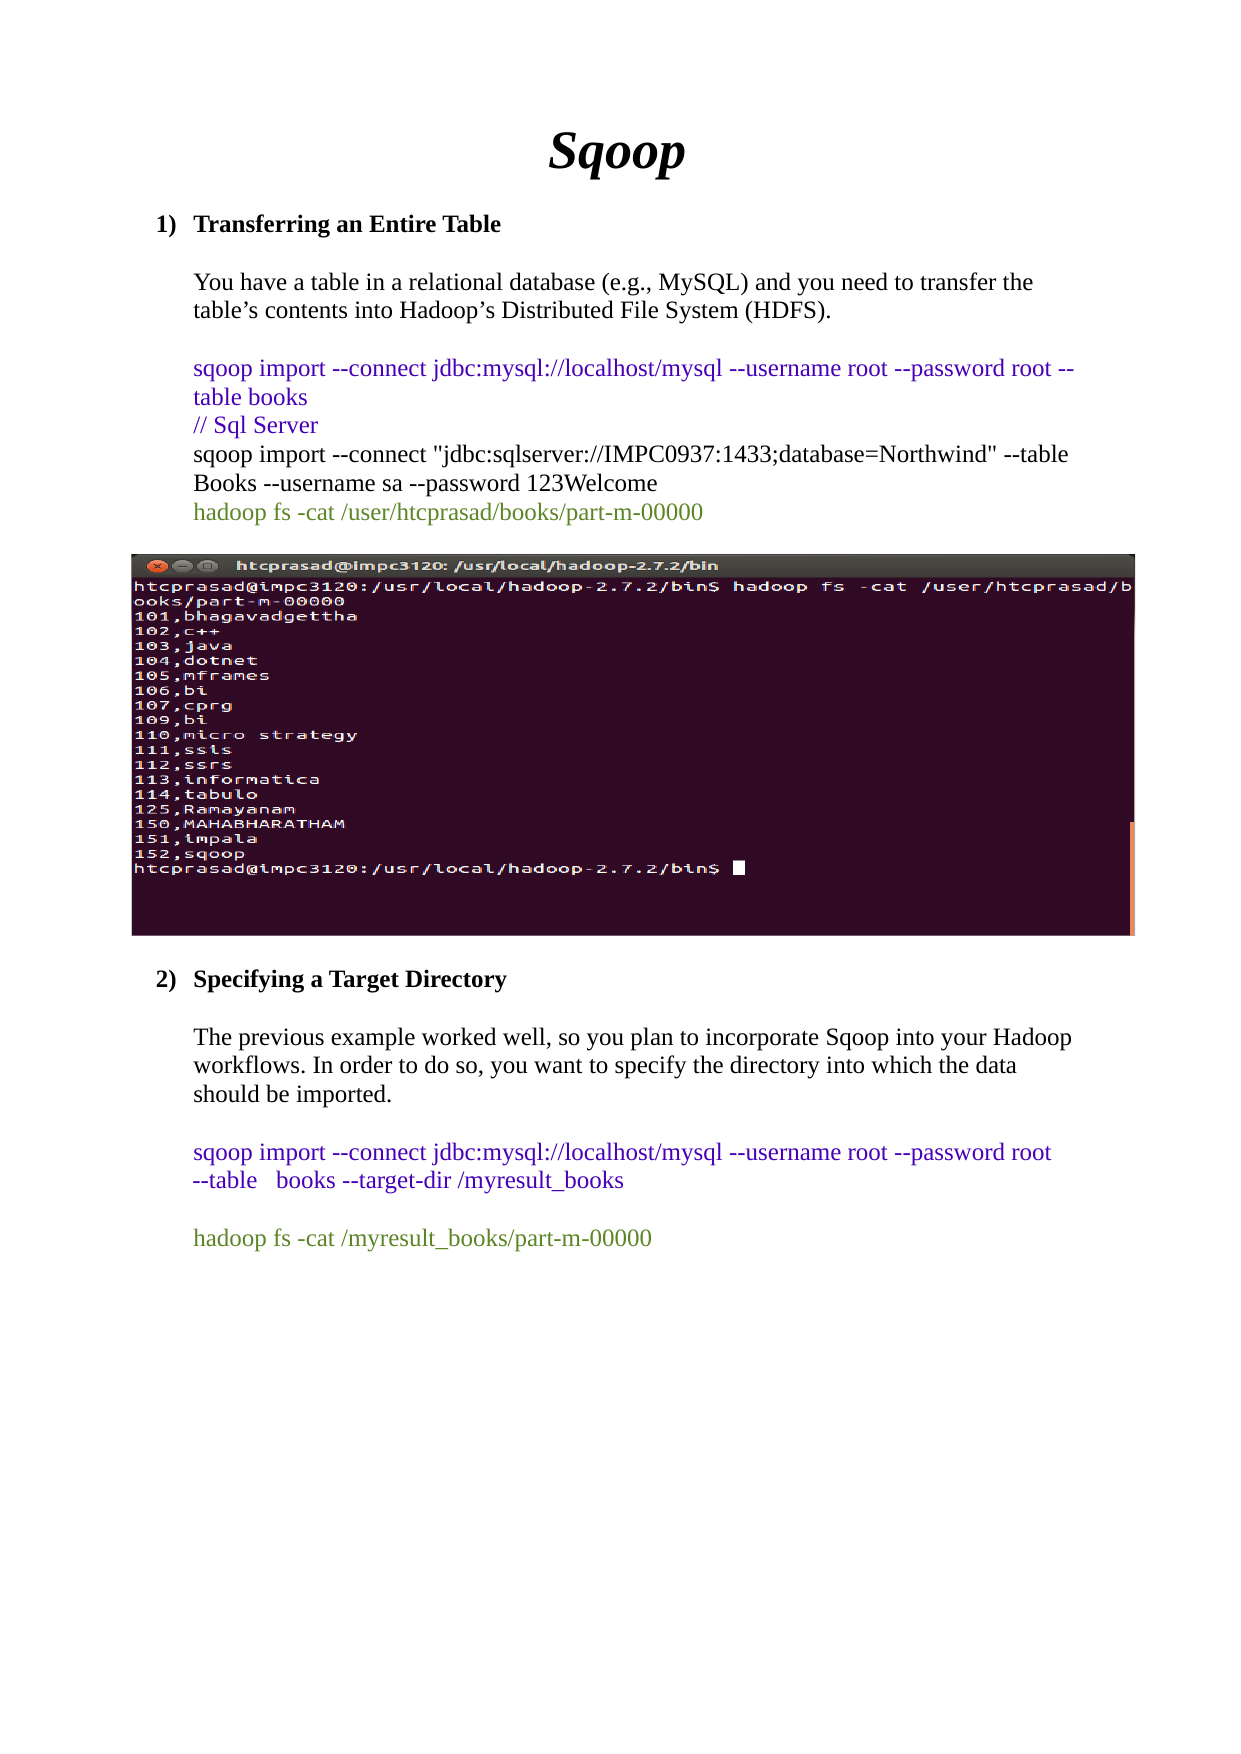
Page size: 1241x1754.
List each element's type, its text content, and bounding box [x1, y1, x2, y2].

list // Sql Server [156, 410, 1122, 439]
text Sqoop [118, 118, 1122, 180]
list Transferring an Entire Table [156, 209, 1122, 238]
picture [131, 554, 1136, 936]
list Specifying a Target Directory [156, 964, 1122, 993]
list table’s contents into Hadoop’s Distributed File System (HDFS). [156, 295, 1122, 324]
list workflows. In order to do so, you want to specify the directory into which the data [156, 1051, 1122, 1079]
list should be imported. [156, 1079, 1122, 1108]
list sqoop import --connect "jdbc:sqlserver://IMPC0937:1433;database=Northwind" --table Books --username sa --password 123Welcome [156, 439, 1122, 497]
text sqoop import --connect jdbc:mysql://localhost/mysql --username root --password root --table books --target-dir /myresult_books [118, 1137, 1122, 1194]
list The previous example worked well, so you plan to incorporate Sqoop into your Hadoop [156, 1022, 1122, 1051]
list hadoop fs -cat /user/htcprasad/books/part-m-00000 [156, 497, 1122, 525]
list You have a table in a relational database (e.g., MySQL) and you need to transfer the [156, 267, 1122, 295]
text hadoop fs -cat /myresult_books/part-m-00000 [118, 1223, 1122, 1252]
list sqoop import --connect jdbc:mysql://localhost/mysql --username root --password root --table books [156, 353, 1122, 410]
